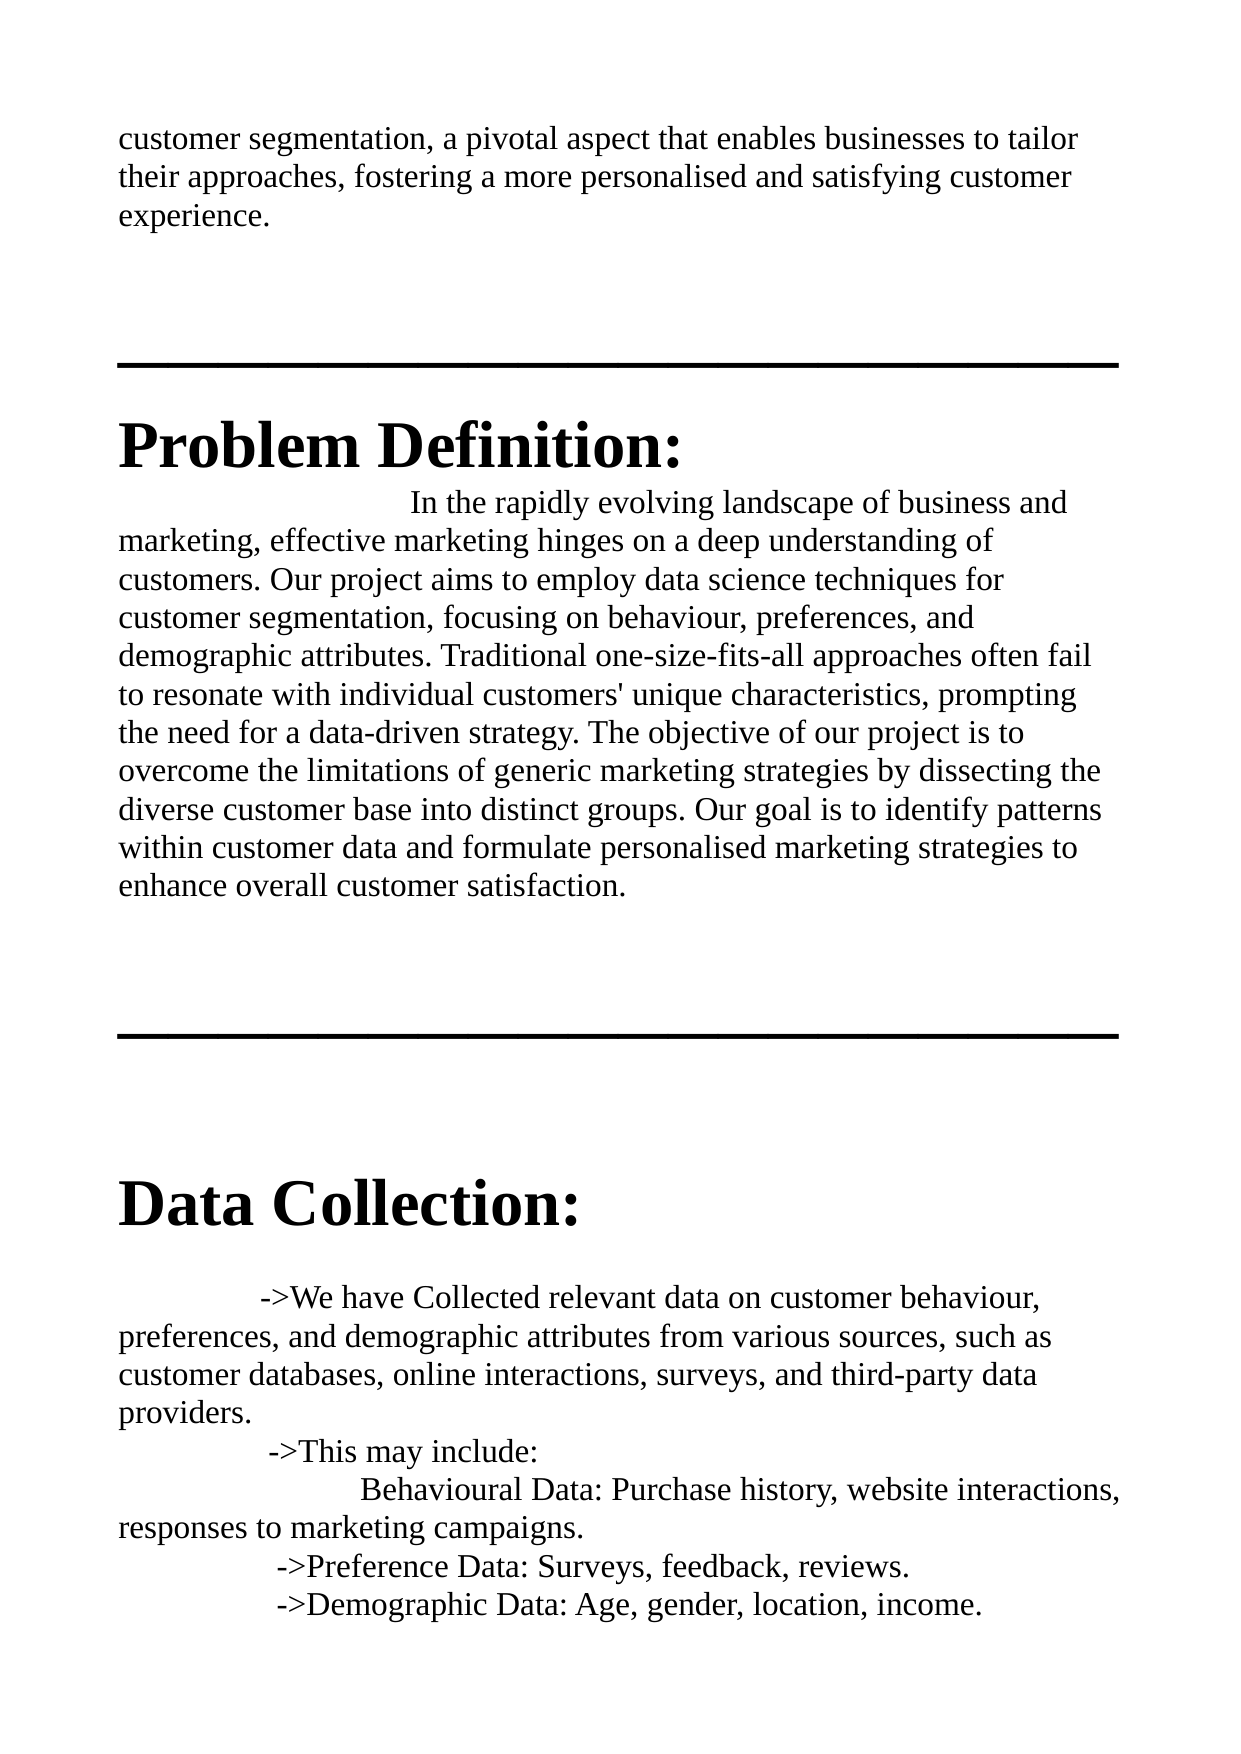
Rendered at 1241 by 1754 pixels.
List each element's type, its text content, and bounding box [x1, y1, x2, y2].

text ____________________ [118, 933, 1122, 1048]
text ->Preference Data: Surveys, feedback, reviews. [118, 1546, 1122, 1584]
text ____________________ [118, 262, 1122, 377]
text Problem Definition: [118, 406, 1122, 482]
text ->This may include: [118, 1431, 1122, 1469]
text Behavioural Data: Purchase history, website interactions, responses to marketing campaigns. [118, 1469, 1122, 1546]
text In the rapidly evolving landscape of business and marketing, effective marketing hinges on a deep understanding of customers. Our project aims to employ data science techniques for customer segmentation, focusing on behaviour, preferences, and demographic attributes. Traditional one-size-fits-all approaches often fail to resonate with individual customers' unique characteristics, prompting the need for a data-driven strategy. The objective of our project is to overcome the limitations of generic marketing strategies by dissecting the diverse customer base into distinct groups. Our goal is to identify patterns within customer data and formulate personalised marketing strategies to enhance overall customer satisfaction. [118, 482, 1122, 904]
text Data Collection: [118, 1163, 1122, 1239]
text ->We have Collected relevant data on customer behaviour, preferences, and demographic attributes from various sources, such as customer databases, online interactions, surveys, and third-party data providers. [118, 1278, 1122, 1431]
text customer segmentation, a pivotal aspect that enables businesses to tailor their approaches, fostering a more personalised and satisfying customer experience. [118, 118, 1122, 233]
text ->Demographic Data: Age, gender, location, income. [118, 1584, 1122, 1623]
